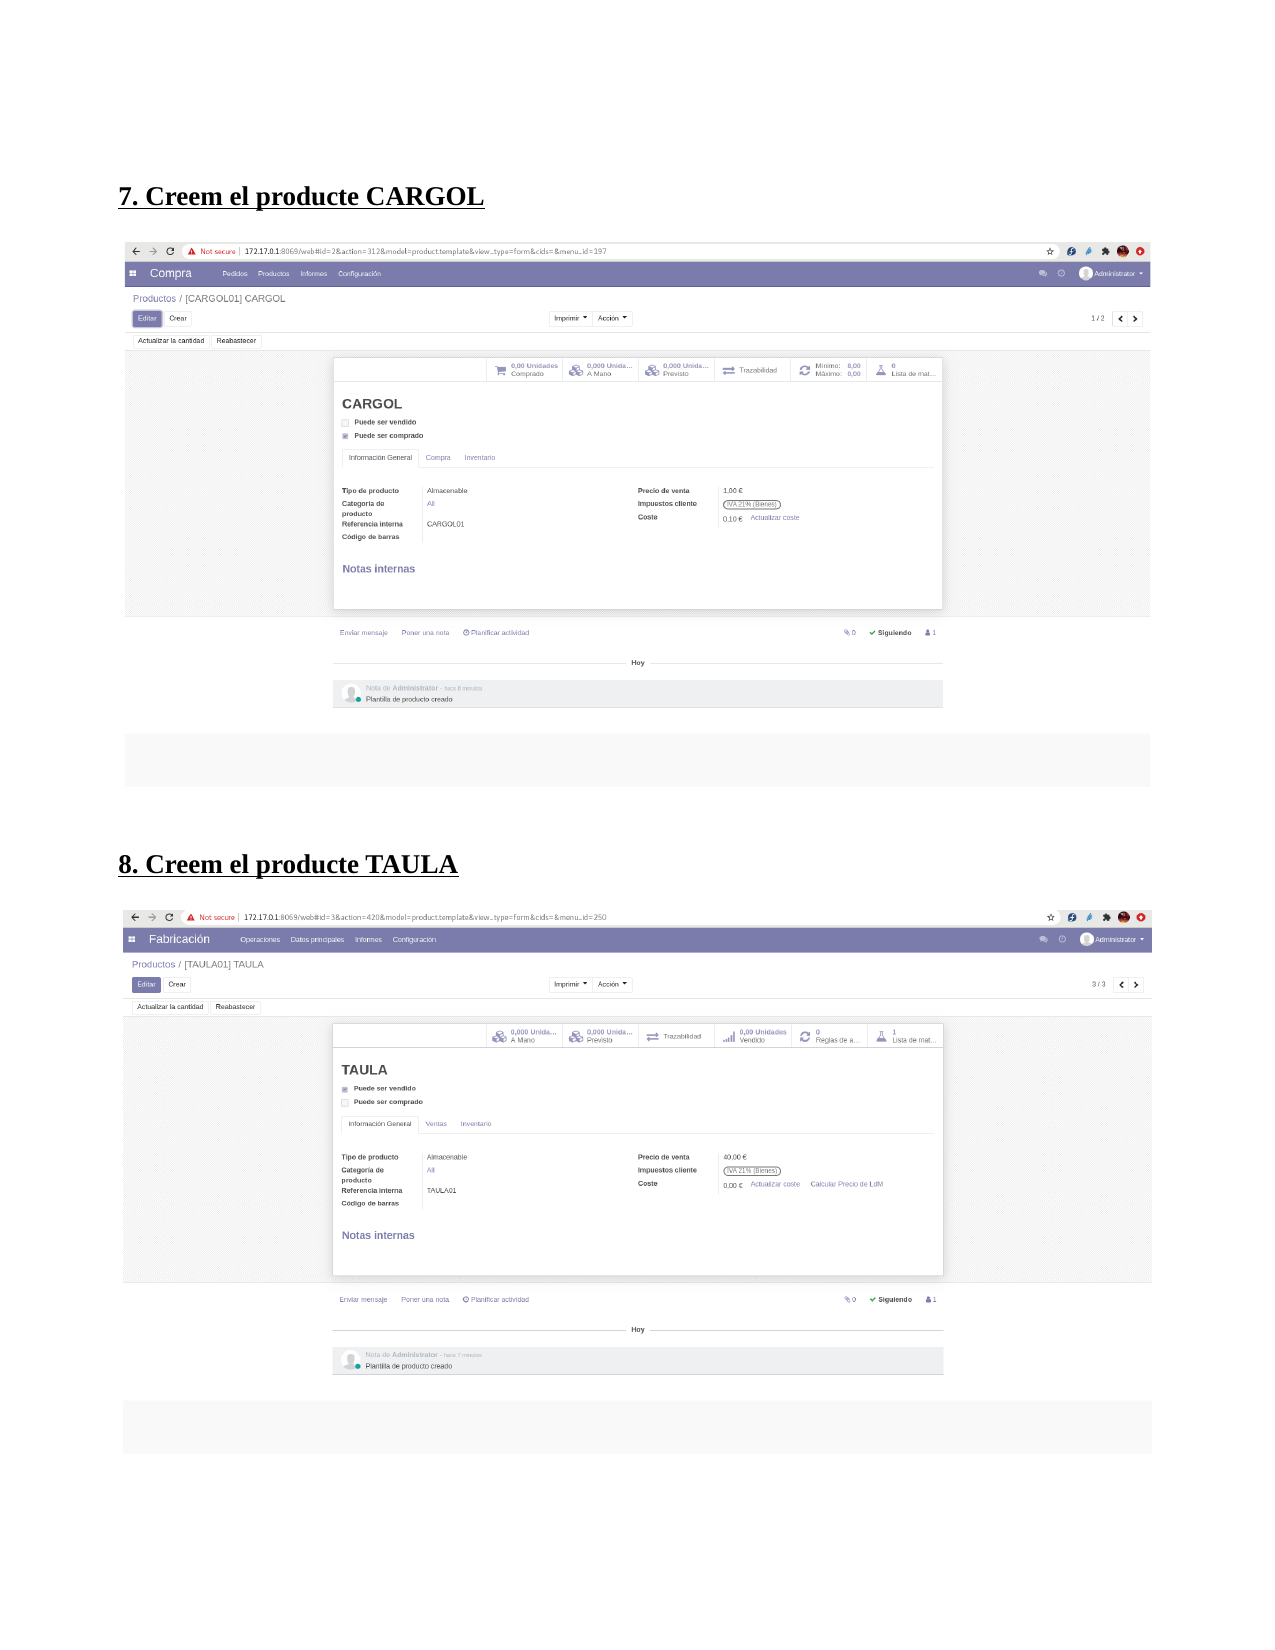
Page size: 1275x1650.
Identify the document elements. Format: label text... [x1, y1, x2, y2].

text 8. Creem el producte TAULA [118, 848, 1157, 880]
picture [123, 910, 1152, 1454]
picture [124, 242, 1151, 787]
text 7. Creem el producte CARGOL [118, 180, 1157, 212]
